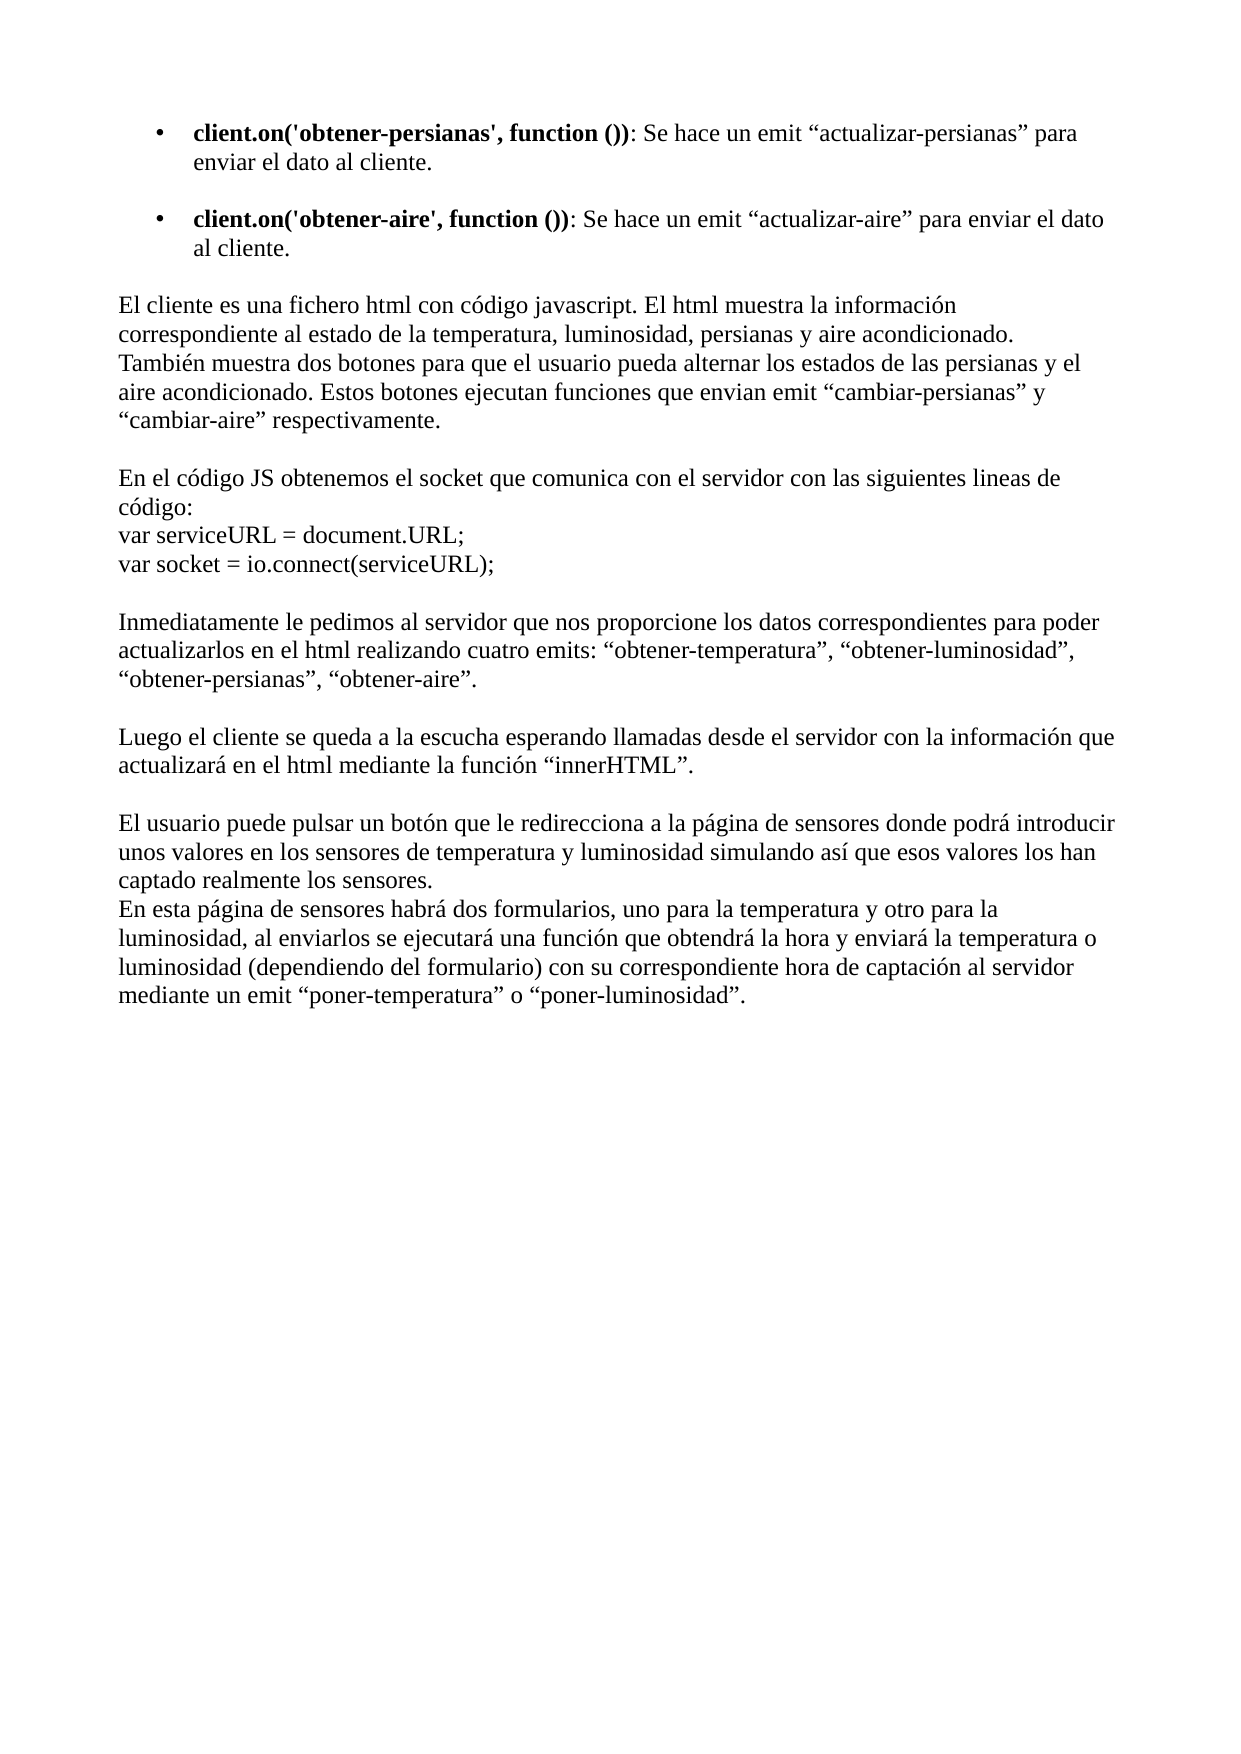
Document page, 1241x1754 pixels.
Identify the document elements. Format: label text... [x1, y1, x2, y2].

text También muestra dos botones para que el usuario pueda alternar los estados de las persianas y el aire acondicionado. Estos botones ejecutan funciones que envian emit “cambiar-persianas” y “cambiar-aire” respectivamente. [118, 348, 1122, 434]
text En el código JS obtenemos el socket que comunica con el servidor con las siguientes lineas de código: [118, 463, 1122, 521]
text var socket = io.connect(serviceURL); [118, 549, 1122, 578]
text Luego el cliente se queda a la escucha esperando llamadas desde el servidor con la información que actualizará en el html mediante la función “innerHTML”. [118, 722, 1122, 779]
text Inmediatamente le pedimos al servidor que nos proporcione los datos correspondientes para poder actualizarlos en el html realizando cuatro emits: “obtener-temperatura”, “obtener-luminosidad”, “obtener-persianas”, “obtener-aire”. [118, 607, 1122, 693]
text El usuario puede pulsar un botón que le redirecciona a la página de sensores donde podrá introducir unos valores en los sensores de temperatura y luminosidad simulando así que esos valores los han captado realmente los sensores. [118, 808, 1122, 894]
list client.on('obtener-persianas', function ()): Se hace un emit “actualizar-persianas” para enviar el dato al cliente. [156, 118, 1122, 176]
text El cliente es una fichero html con código javascript. El html muestra la información correspondiente al estado de la temperatura, luminosidad, persianas y aire acondicionado. [118, 291, 1122, 348]
text var serviceURL = document.URL; [118, 521, 1122, 549]
list client.on('obtener-aire', function ()): Se hace un emit “actualizar-aire” para enviar el dato al cliente. [156, 204, 1122, 262]
text En esta página de sensores habrá dos formularios, uno para la temperatura y otro para la luminosidad, al enviarlos se ejecutará una función que obtendrá la hora y enviará la temperatura o luminosidad (dependiendo del formulario) con su correspondiente hora de captación al servidor mediante un emit “poner-temperatura” o “poner-luminosidad”. [118, 894, 1122, 1009]
